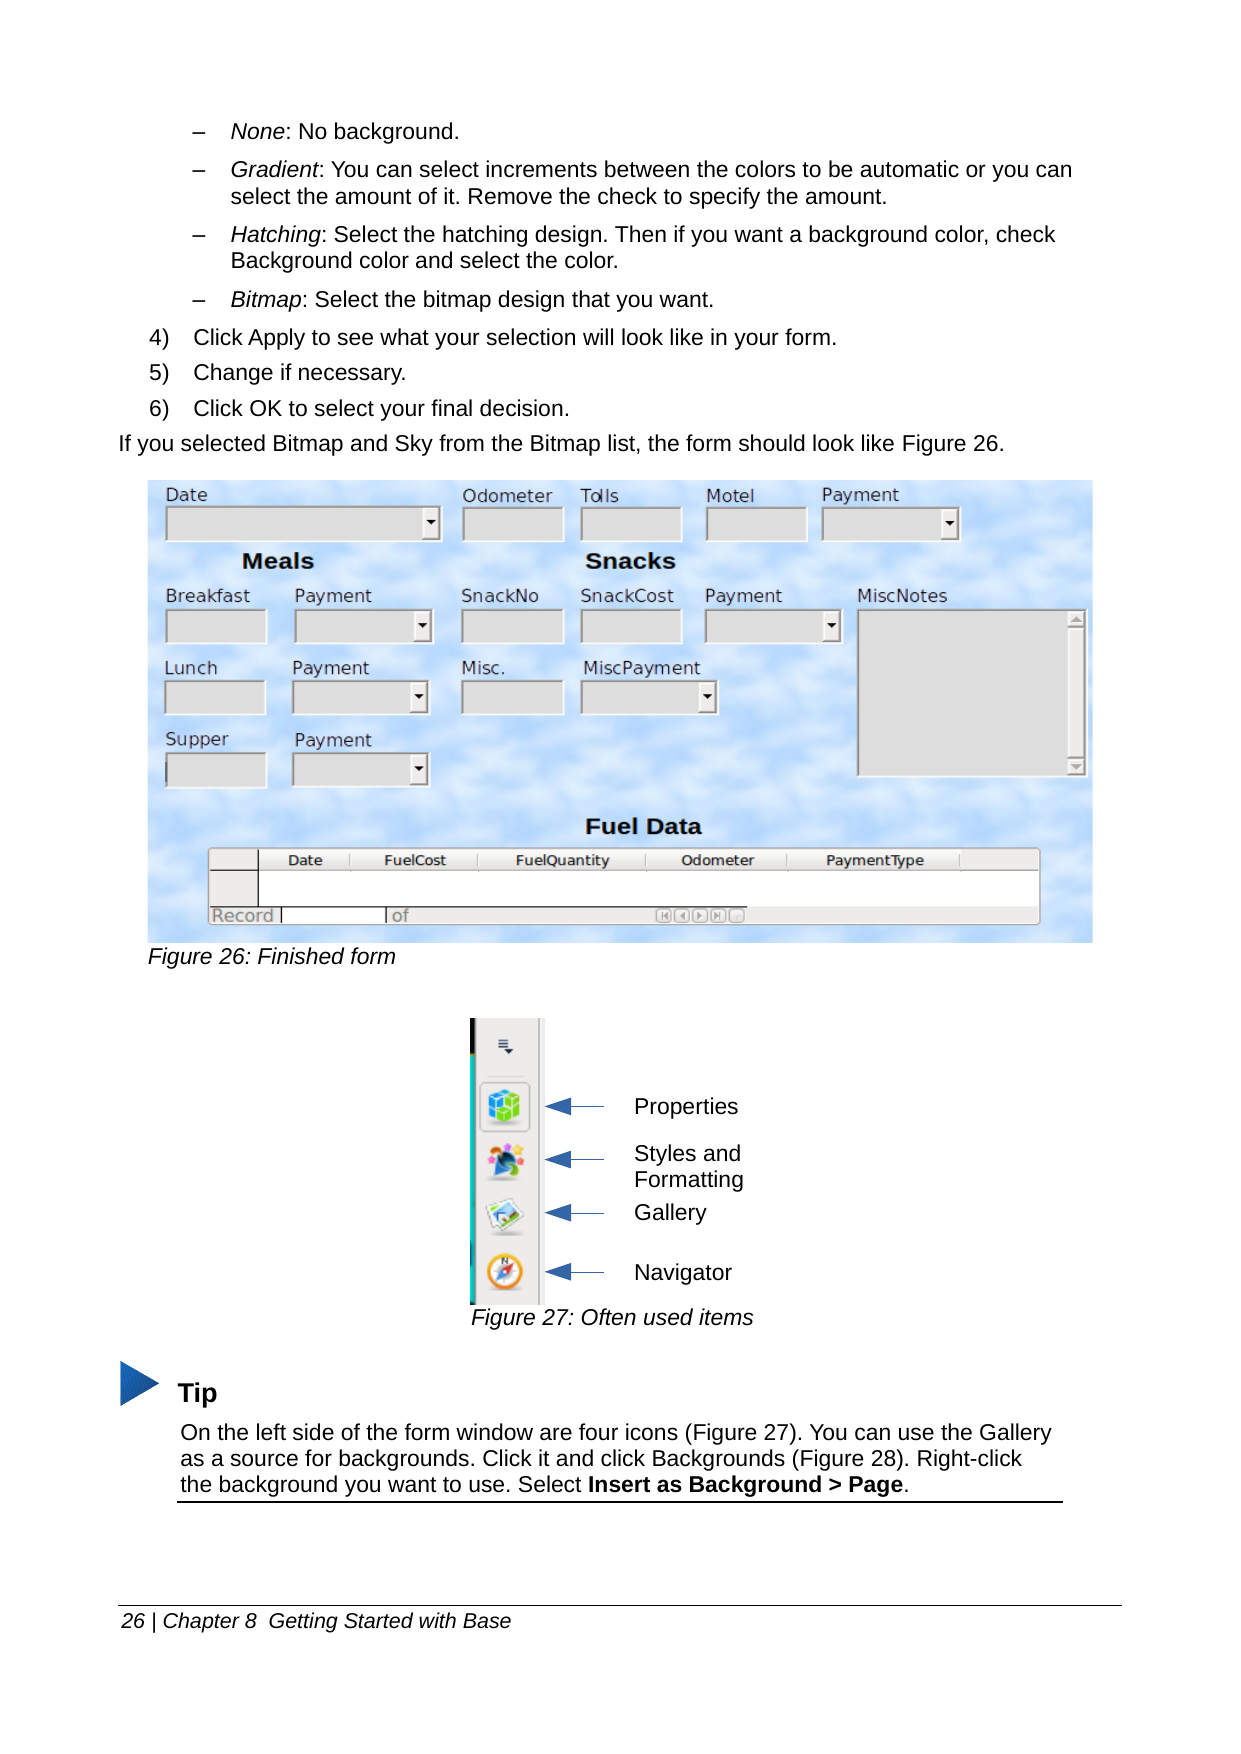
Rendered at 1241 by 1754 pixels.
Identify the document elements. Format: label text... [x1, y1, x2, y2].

subtitle Tip [118, 1359, 1122, 1408]
text If you selected Bitmap and Sky from the Bitmap list, the form should look like Figure 26. [118, 430, 1122, 456]
picture [147, 480, 1093, 943]
list Bitmap: Select the bitmap design that you want. [192, 286, 1122, 312]
text On the left side of the form window are four icons (Figure 27). You can use the Gallery as a source for backgrounds. Click it and click Backgrounds (Figure 28). Right-click the background you want to use. Select Insert as Background > Page. [177, 1416, 1063, 1501]
list Change if necessary. [169, 359, 1122, 386]
text Figure 26: Finished form [148, 943, 1093, 969]
list Gradient: You can select increments between the colors to be automatic or you can select the amount of it. Remove the check to specify the amount. [192, 156, 1122, 209]
list Click Apply to see what your selection will look like in your form. [169, 324, 1122, 351]
list Click OK to select your final decision. [169, 394, 1122, 421]
list None: No background. [192, 118, 1122, 144]
text Figure 27: Often used items [471, 1304, 769, 1331]
list Hatching: Select the hatching design. Then if you want a background color, check Background color and select the color. [192, 221, 1122, 274]
